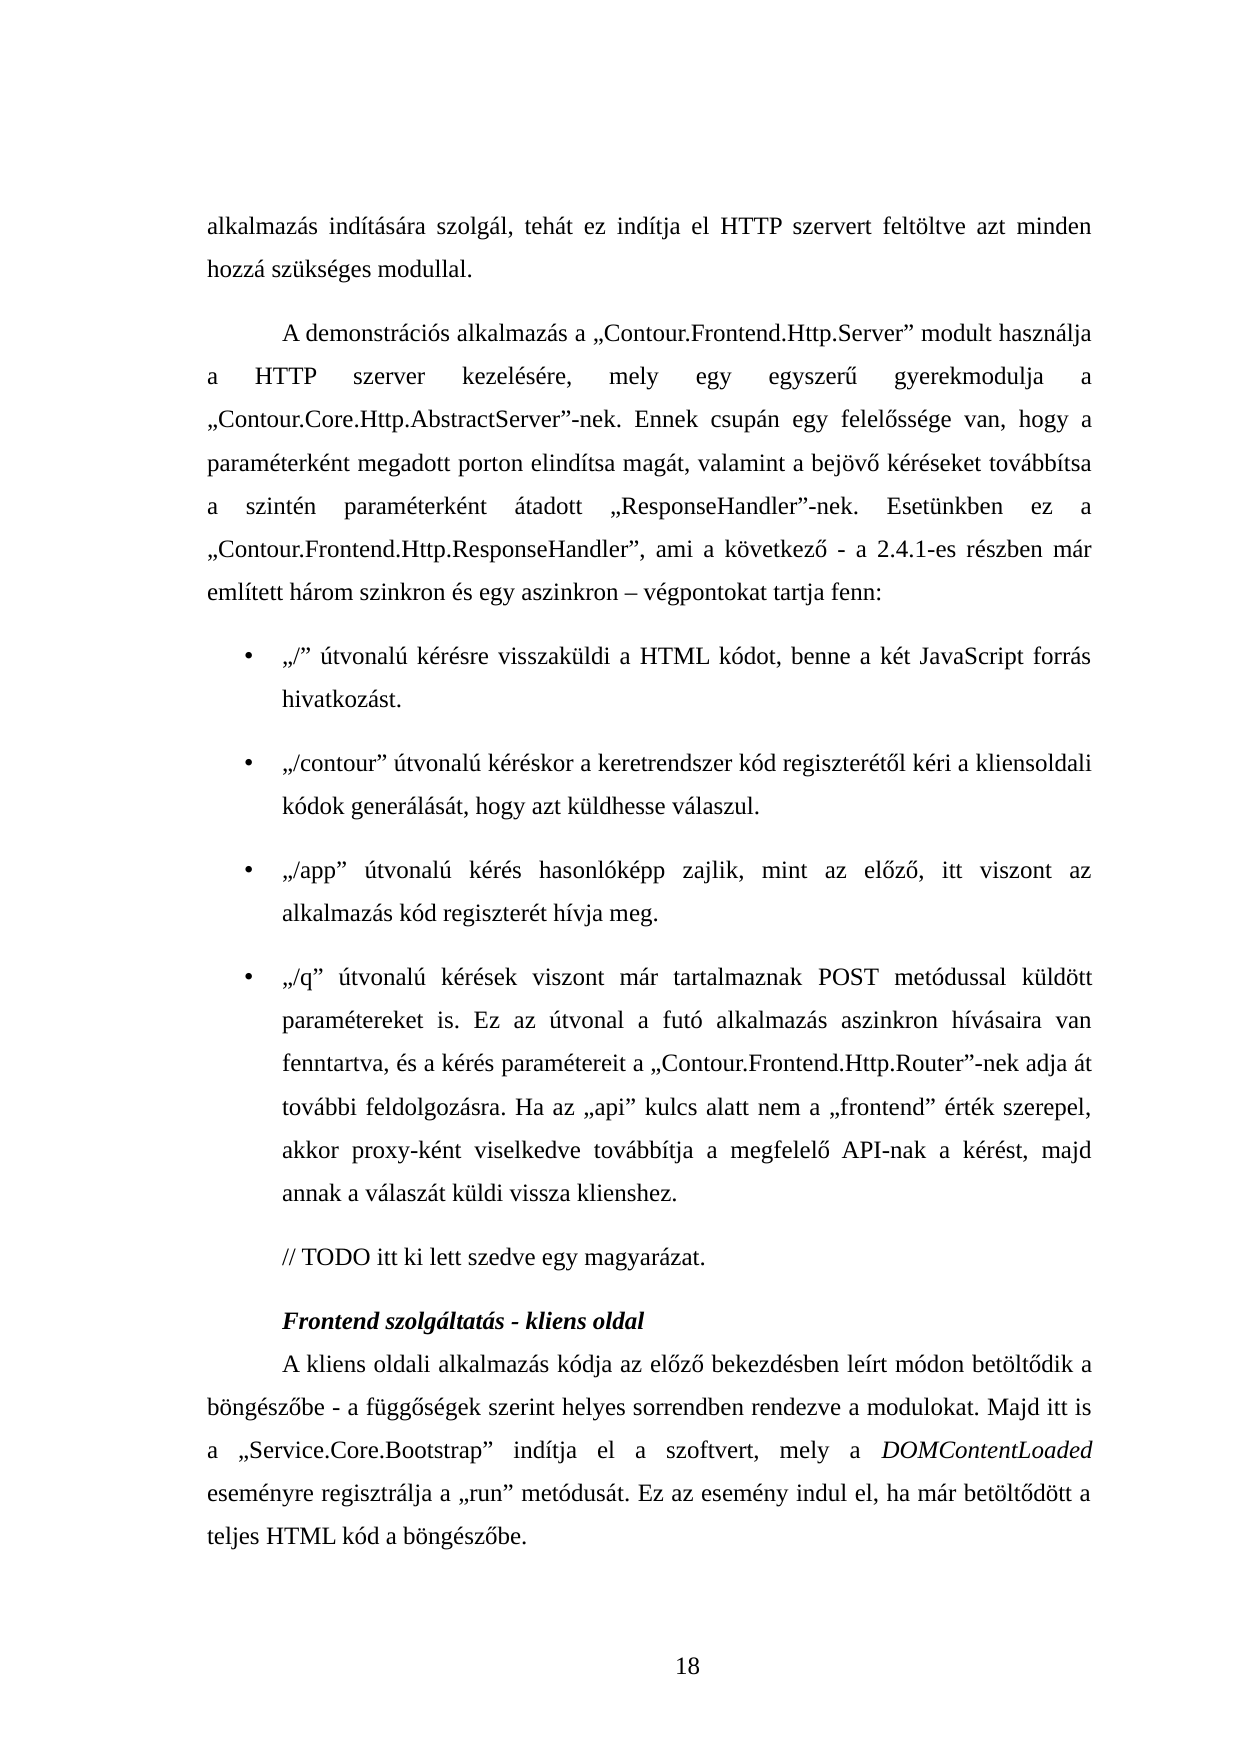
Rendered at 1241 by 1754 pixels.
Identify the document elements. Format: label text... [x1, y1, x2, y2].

list „/app” útvonalú kérés hasonlóképp zajlik, mint az előző, itt viszont az alkalmazás kód regiszterét hívja meg. [244, 855, 1092, 927]
list „/” útvonalú kérésre visszaküldi a HTML kódot, benne a két JavaScript forrás hivatkozást. [244, 641, 1092, 713]
text A kliens oldali alkalmazás kódja az előző bekezdésben leírt módon betöltődik a böngészőbe - a függőségek szerint helyes sorrendben rendezve a modulokat. Majd itt is a „Service.Core.Bootstrap” indítja el a szoftvert, mely a DOMContentLoaded eseményre regisztrálja a „run” metódusát. Ez az esemény indul el, ha már betöltődött a teljes HTML kód a böngészőbe. [207, 1349, 1092, 1550]
subtitle Frontend szolgáltatás - kliens oldal [244, 1306, 1092, 1334]
text A demonstrációs alkalmazás a „Contour.Frontend.Http.Server” modult használja a HTTP szerver kezelésére, mely egy egyszerű gyerekmodulja a „Contour.Core.Http.AbstractServer”-nek. Ennek csupán egy felelőssége van, hogy a paraméterként megadott porton elindítsa magát, valamint a bejövő kéréseket továbbítsa a szintén paraméterként átadott „ResponseHandler”-nek. Esetünkben ez a „Contour.Frontend.Http.ResponseHandler”, ami a következő - a 2.4.1-es részben már említett három szinkron és egy aszinkron – végpontokat tartja fenn: [207, 318, 1092, 606]
list „/contour” útvonalú kéréskor a keretrendszer kód regiszterétől kéri a kliensoldali kódok generálását, hogy azt küldhesse válaszul. [244, 748, 1092, 820]
list „/q” útvonalú kérések viszont már tartalmaznak POST metódussal küldött paramétereket is. Ez az útvonal a futó alkalmazás aszinkron hívásaira van fenntartva, és a kérés paramétereit a „Contour.Frontend.Http.Router”-nek adja át további feldolgozásra. Ha az „api” kulcs alatt nem a „frontend” érték szerepel, akkor proxy-ként viselkedve továbbítja a megfelelő API-nak a kérést, majd annak a válaszát küldi vissza klienshez. [244, 962, 1092, 1207]
list // TODO itt ki lett szedve egy magyarázat. [244, 1242, 1092, 1271]
text alkalmazás indítására szolgál, tehát ez indítja el HTTP szervert feltöltve azt minden hozzá szükséges modullal. [207, 211, 1092, 283]
